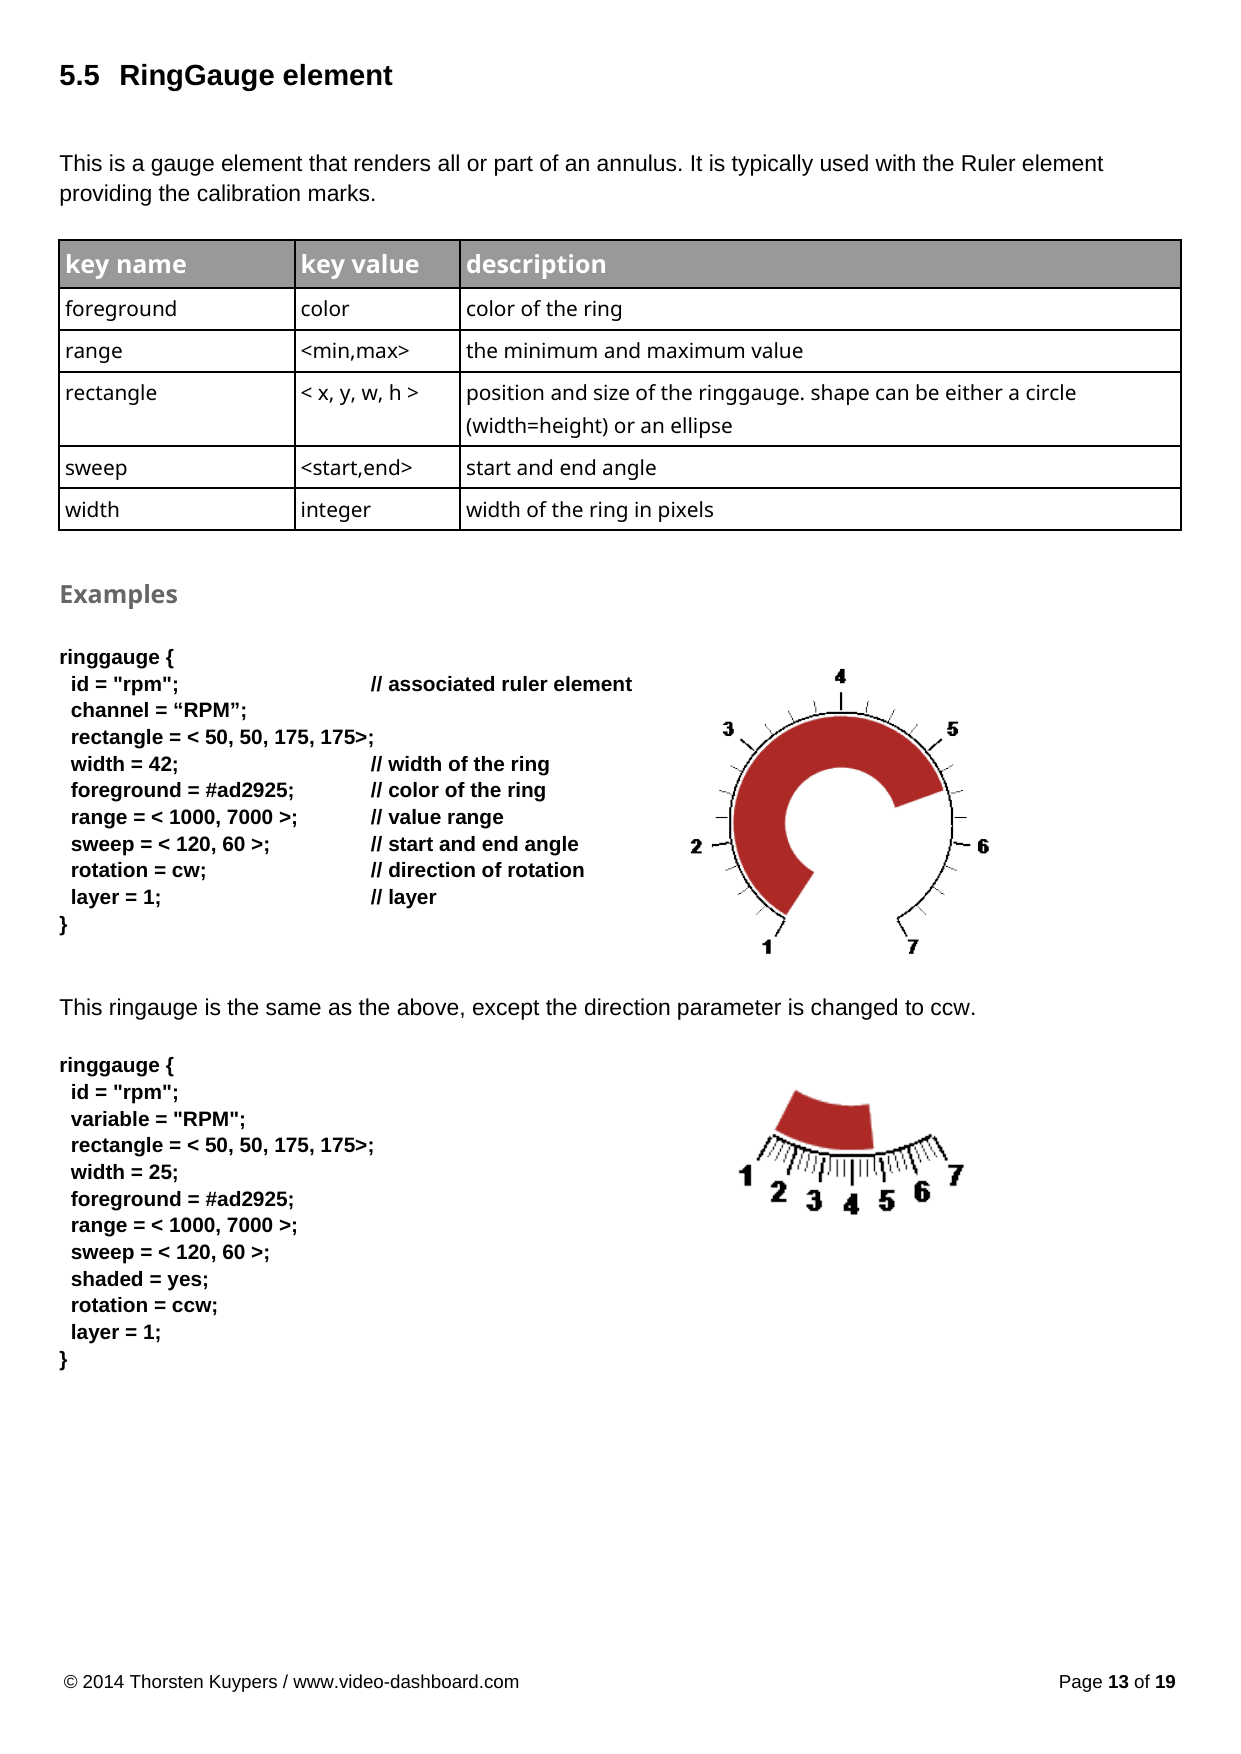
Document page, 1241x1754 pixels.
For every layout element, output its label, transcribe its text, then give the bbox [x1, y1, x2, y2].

text [994, 752, 1181, 776]
text [982, 1187, 1181, 1210]
table_cell <start,end> [296, 447, 459, 487]
text [994, 699, 1181, 722]
subtitle RingGauge element [59, 59, 1181, 92]
text rectangle = < 50, 50, 175, 175>; [59, 726, 686, 749]
text layer = 1; // layer [59, 886, 686, 909]
text } [59, 1347, 1181, 1370]
text [994, 832, 1181, 856]
text sweep = < 120, 60 >; [59, 1241, 1181, 1264]
text [982, 1214, 1181, 1237]
table_header key value [296, 241, 459, 287]
text rotation = cw; // direction of rotation [59, 859, 686, 882]
text } [59, 912, 686, 936]
table_cell < x, y, w, h > [296, 373, 459, 445]
table_cell foreground [60, 289, 294, 328]
text [994, 886, 1181, 909]
text channel = “RPM”; [59, 699, 686, 722]
table_cell color [296, 289, 459, 328]
text sweep = < 120, 60 >; // start and end angle [59, 832, 686, 856]
text id = "rpm"; [59, 1081, 718, 1104]
text [982, 1134, 1181, 1157]
text [994, 912, 1181, 936]
text [994, 806, 1181, 829]
text [994, 779, 1181, 802]
table_cell width of the ring in pixels [461, 489, 1180, 529]
text This is a gauge element that renders all or part of an annulus. It is typically used with the Ruler element providing the calibration marks. [59, 151, 1181, 206]
table_header description [461, 241, 1180, 287]
table_header key name [60, 241, 294, 287]
text layer = 1; [59, 1321, 1181, 1344]
text range = < 1000, 7000 >; [59, 1214, 718, 1237]
picture [686, 664, 994, 959]
text ringgauge { [59, 1054, 1181, 1077]
text [994, 726, 1181, 749]
table_cell position and size of the ringgauge. shape can be either a circle (width=height) or an ellipse [461, 373, 1180, 445]
table_cell rectangle [60, 373, 294, 445]
text [994, 859, 1181, 882]
text ringgauge { [59, 646, 1181, 669]
table_cell integer [296, 489, 459, 529]
table_cell sweep [60, 447, 294, 487]
table_cell color of the ring [461, 289, 1180, 328]
text range = < 1000, 7000 >; // value range [59, 806, 686, 829]
table_cell start and end angle [461, 447, 1180, 487]
text This ringauge is the same as the above, except the direction parameter is changed to ccw. [59, 995, 1181, 1021]
subtitle Examples [59, 577, 1181, 611]
table_cell the minimum and maximum value [461, 331, 1180, 371]
text variable = "RPM"; [59, 1107, 718, 1130]
text [994, 672, 1181, 696]
text [982, 1107, 1181, 1130]
text [982, 1161, 1181, 1184]
text rotation = ccw; [59, 1294, 1181, 1317]
table_cell range [60, 331, 294, 371]
text width = 25; [59, 1161, 718, 1184]
text width = 42; // width of the ring [59, 752, 686, 776]
text [982, 1081, 1181, 1104]
text rectangle = < 50, 50, 175, 175>; [59, 1134, 718, 1157]
text foreground = #ad2925; // color of the ring [59, 779, 686, 802]
text id = "rpm"; // associated ruler element [59, 672, 686, 696]
text shaded = yes; [59, 1267, 1181, 1290]
text foreground = #ad2925; [59, 1187, 718, 1210]
table_cell width [60, 489, 294, 529]
table_cell <min,max> [296, 331, 459, 371]
picture [718, 1066, 982, 1244]
